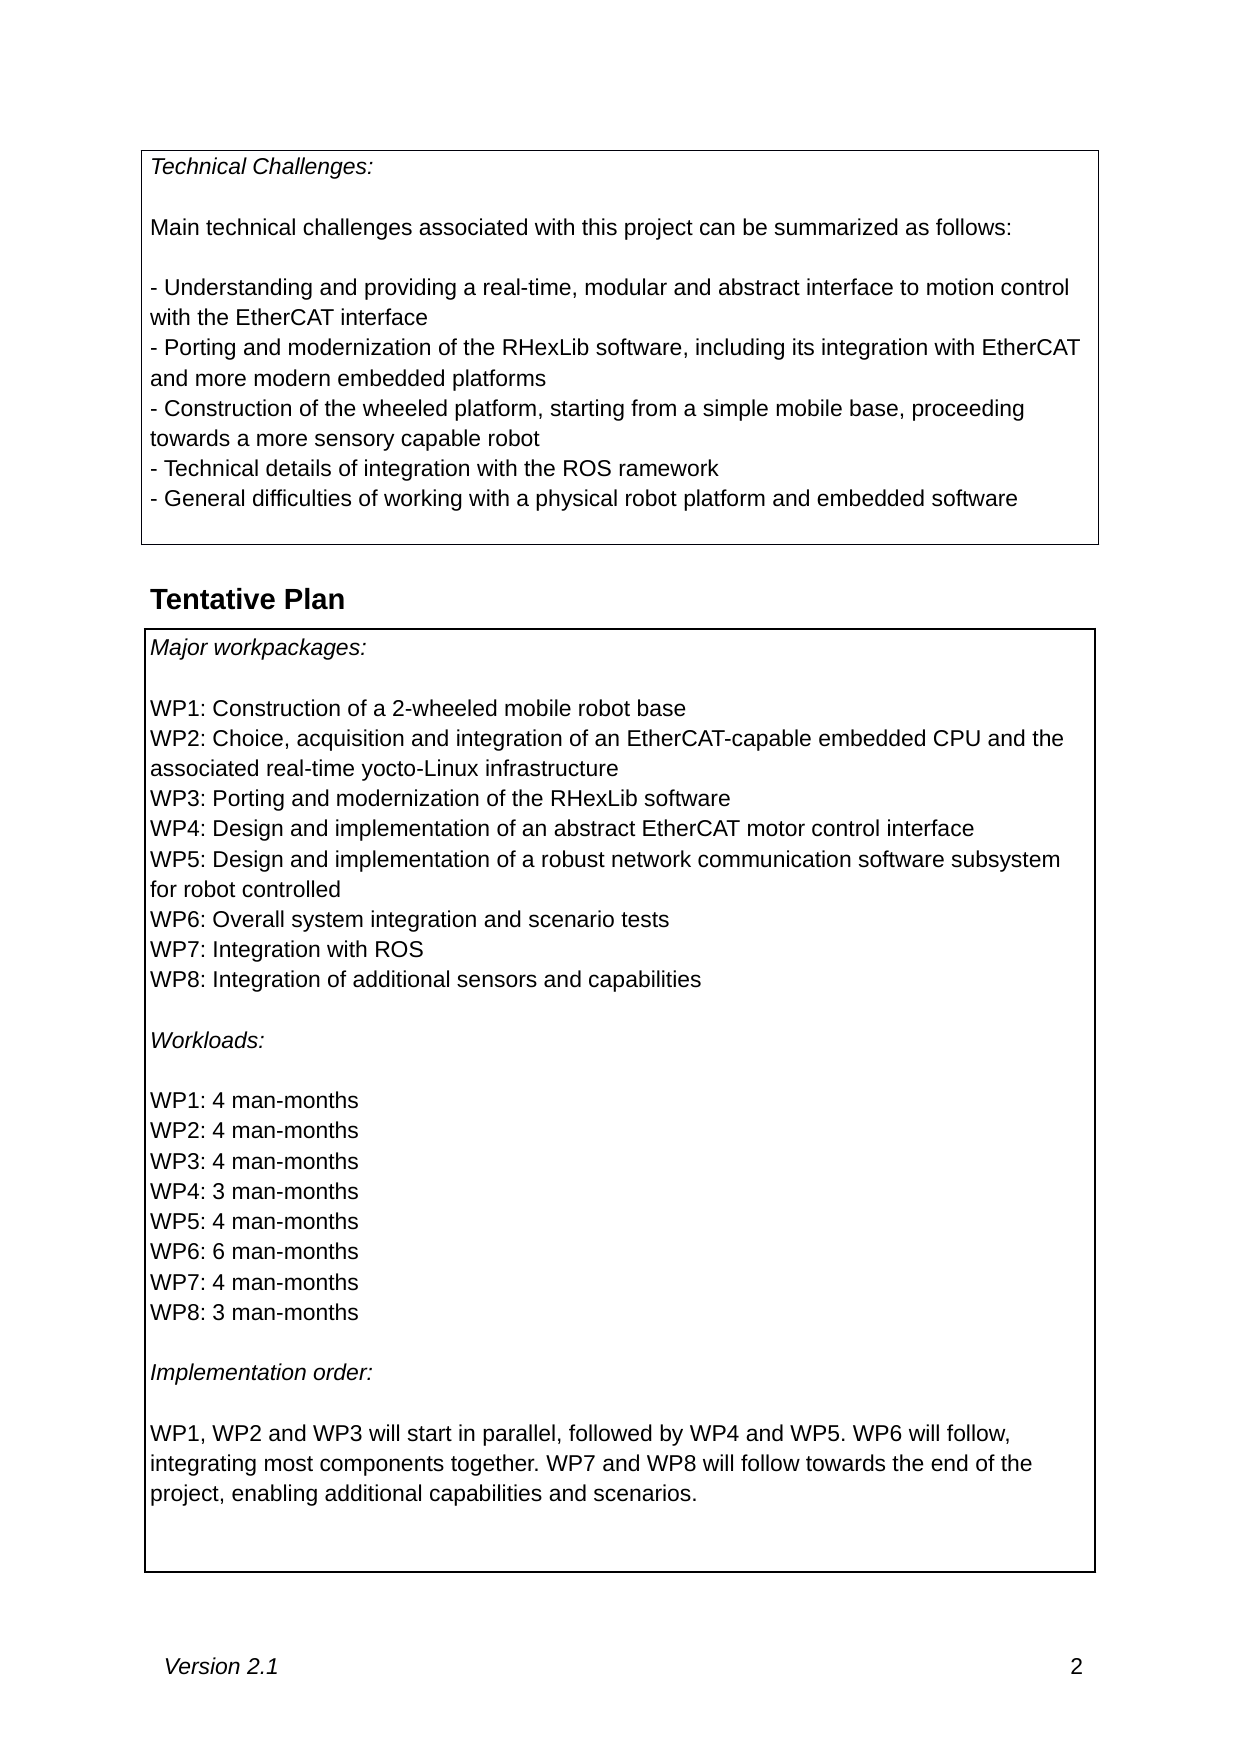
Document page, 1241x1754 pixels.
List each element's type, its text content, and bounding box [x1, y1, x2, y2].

text Implementation order: [146, 1353, 1094, 1385]
text WP6: 6 man-months [146, 1232, 1094, 1262]
text WP1: 4 man-months [146, 1081, 1094, 1111]
text - General difficulties of working with a physical robot platform and embedded software [142, 482, 1098, 512]
text WP5: 4 man-months [146, 1202, 1094, 1232]
text WP1, WP2 and WP3 will start in parallel, followed by WP4 and WP5. WP6 will follow, integrating most components together. WP7 and WP8 will follow towards the end of the project, enabling additional capabilities and scenarios. [146, 1413, 1094, 1506]
text WP2: Choice, acquisition and integration of an EtherCAT-capable embedded CPU and the associated real-time yocto-Linux infrastructure [146, 718, 1094, 779]
text WP8: Integration of additional sensors and capabilities [146, 960, 1094, 993]
text WP5: Design and implementation of a robust network communication software subsystem for robot controlled [146, 839, 1094, 900]
text WP4: 3 man-months [146, 1172, 1094, 1202]
text WP2: 4 man-months [146, 1111, 1094, 1141]
text - Porting and modernization of the RHexLib software, including its integration with EtherCAT and more modern embedded platforms [142, 331, 1098, 391]
subtitle Tentative Plan [150, 582, 1090, 616]
text - Technical details of integration with the ROS ramework [142, 452, 1098, 482]
text WP7: Integration with ROS [146, 930, 1094, 960]
text Workloads: [146, 1021, 1094, 1053]
text WP8: 3 man-months [146, 1292, 1094, 1325]
text WP3: 4 man-months [146, 1141, 1094, 1172]
text Technical Challenges: [142, 151, 1098, 179]
text - Understanding and providing a real-time, modular and abstract interface to motion control with the EtherCAT interface [142, 271, 1098, 331]
text - Construction of the wheeled platform, starting from a simple mobile base, proceeding towards a more sensory capable robot [142, 392, 1098, 451]
text WP4: Design and implementation of an abstract EtherCAT motor control interface [146, 809, 1094, 839]
text WP6: Overall system integration and scenario tests [146, 900, 1094, 930]
text WP7: 4 man-months [146, 1262, 1094, 1292]
text Major workpackages: [146, 630, 1094, 660]
text Main technical challenges associated with this project can be summarized as follows: [142, 210, 1098, 240]
text WP3: Porting and modernization of the RHexLib software [146, 779, 1094, 809]
text WP1: Construction of a 2-wheeled mobile robot base [146, 688, 1094, 718]
